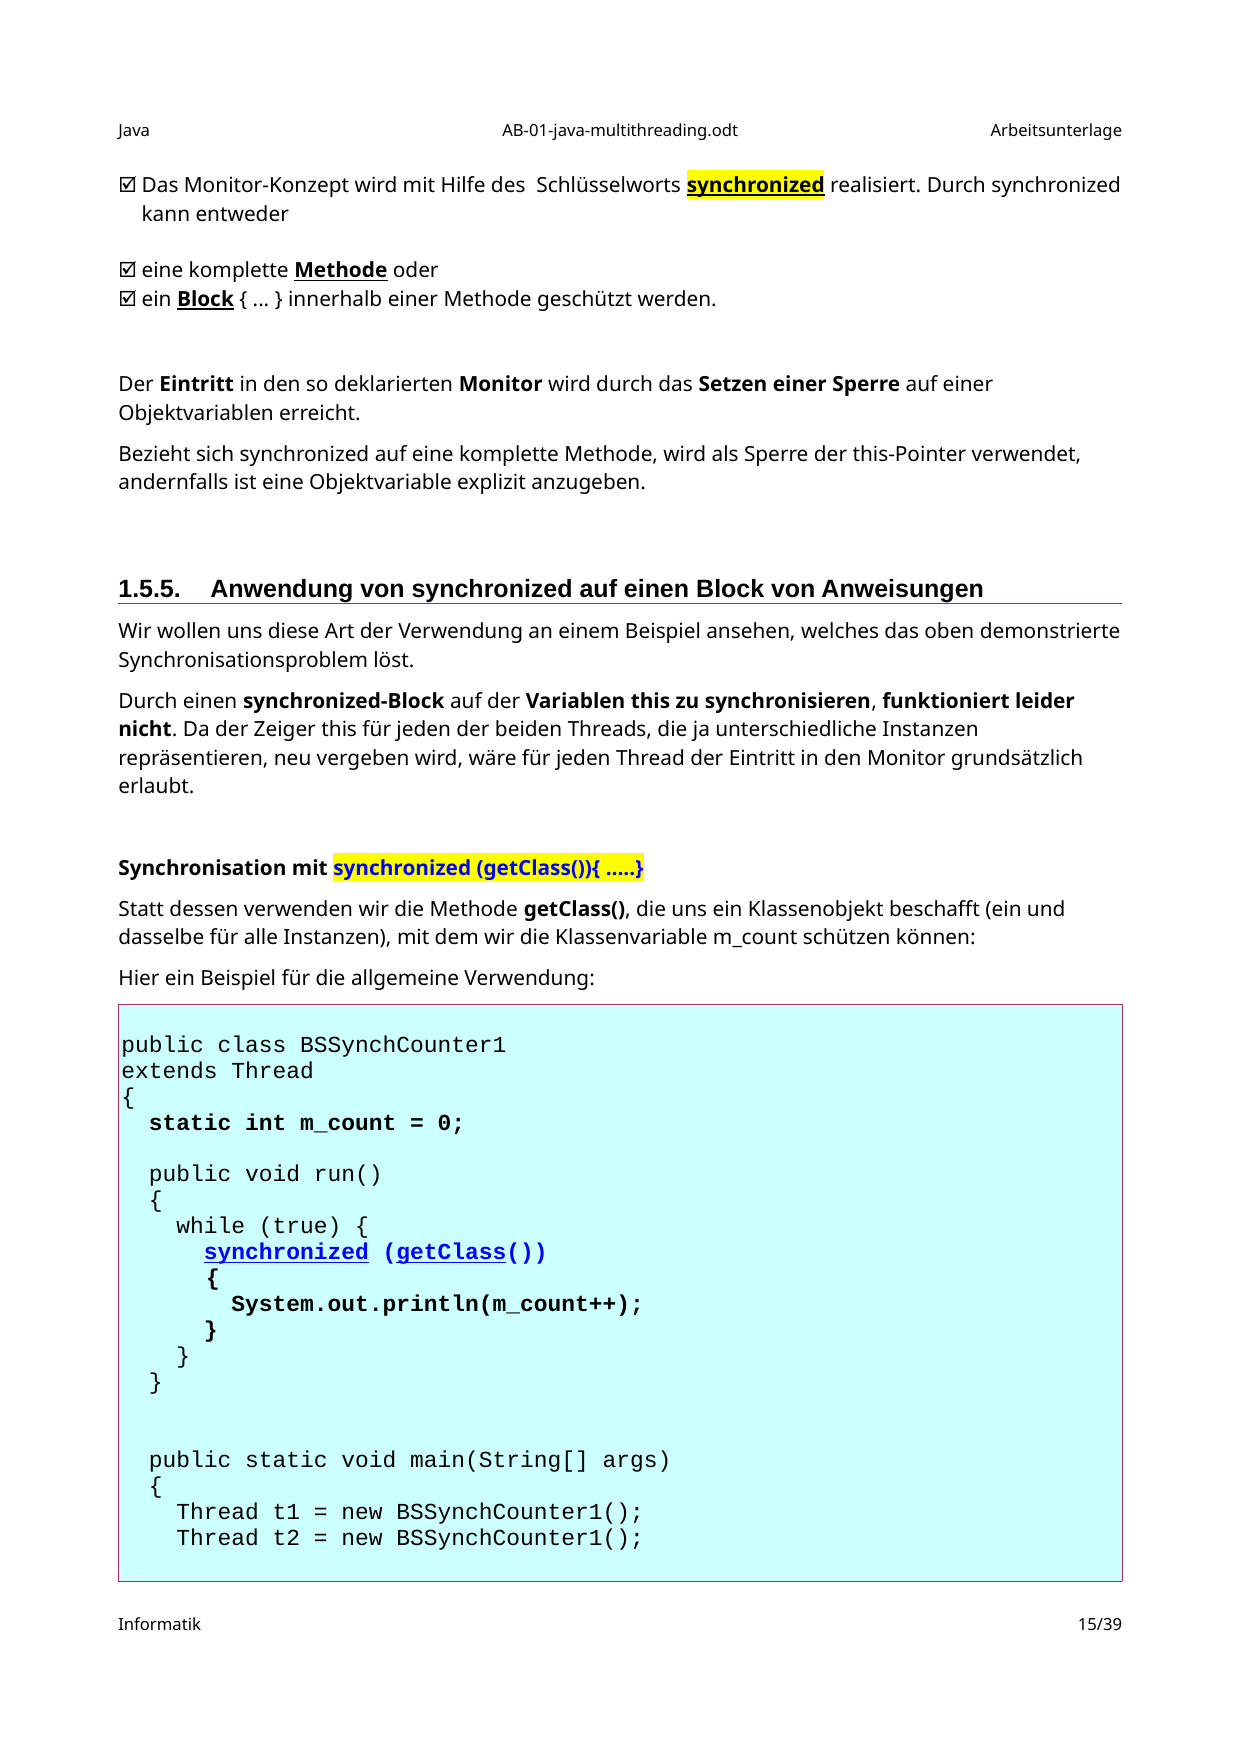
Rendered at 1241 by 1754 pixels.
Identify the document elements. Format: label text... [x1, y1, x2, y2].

text Bezieht sich synchronized auf eine komplette Methode, wird als Sperre der this-Pointer verwendet, andernfalls ist eine Objektvariable explizit anzugeben. [118, 439, 1122, 496]
text Wir wollen uns diese Art der Verwendung an einem Beispiel ansehen, welches das oben demonstrierte Synchronisationsproblem löst. [118, 616, 1122, 673]
text Durch einen synchronized-Block auf der Variablen this zu synchronisieren, funktioniert leider nicht. Da der Zeiger this für jeden der beiden Threads, die ja unterschiedliche Instanzen repräsentieren, neu vergeben wird, wäre für jeden Thread der Eintritt in den Monitor grundsätzlich erlaubt. [118, 686, 1122, 799]
text System.out.println(m_count++); [119, 1289, 1122, 1315]
text while (true) { [119, 1212, 1122, 1238]
text Statt dessen verwenden wir die Methode getClass(), die uns ein Klassenobjekt beschafft (ein und dasselbe für alle Instanzen), mit dem wir die Klassenvariable m_count schützen können: [118, 894, 1122, 951]
text extends Thread [119, 1056, 1122, 1082]
text public class BSSynchCounter1 [119, 1030, 1122, 1056]
text } [119, 1315, 1122, 1341]
text } [119, 1367, 1122, 1393]
text static int m_count = 0; [119, 1108, 1122, 1134]
text { [119, 1471, 1122, 1497]
text Thread t2 = new BSSynchCounter1(); [119, 1523, 1122, 1549]
list Das Monitor-Konzept wird mit Hilfe des Schlüsselworts synchronized realisiert. Durch synchronized kann entweder [118, 170, 1122, 256]
text synchronized (getClass()) [119, 1238, 1122, 1263]
text { [119, 1263, 1122, 1289]
text Thread t1 = new BSSynchCounter1(); [119, 1497, 1122, 1523]
list ein Block { ... } innerhalb einer Methode geschützt werden. [118, 284, 1122, 341]
text { [119, 1186, 1122, 1212]
text public static void main(String[] args) [119, 1445, 1122, 1471]
text { [119, 1082, 1122, 1108]
list eine komplette Methode oder [118, 256, 1122, 284]
text Synchronisation mit synchronized (getClass()){ .....} [118, 853, 1122, 881]
text Hier ein Beispiel für die allgemeine Verwendung: [118, 963, 1122, 992]
text Der Eintritt in den so deklarierten Monitor wird durch das Setzen einer Sperre auf einer Objektvariablen erreicht. [118, 369, 1122, 426]
text public void run() [119, 1160, 1122, 1186]
text } [119, 1341, 1122, 1367]
subtitle Anwendung von synchronized auf einen Block von Anweisungen [118, 574, 1122, 603]
